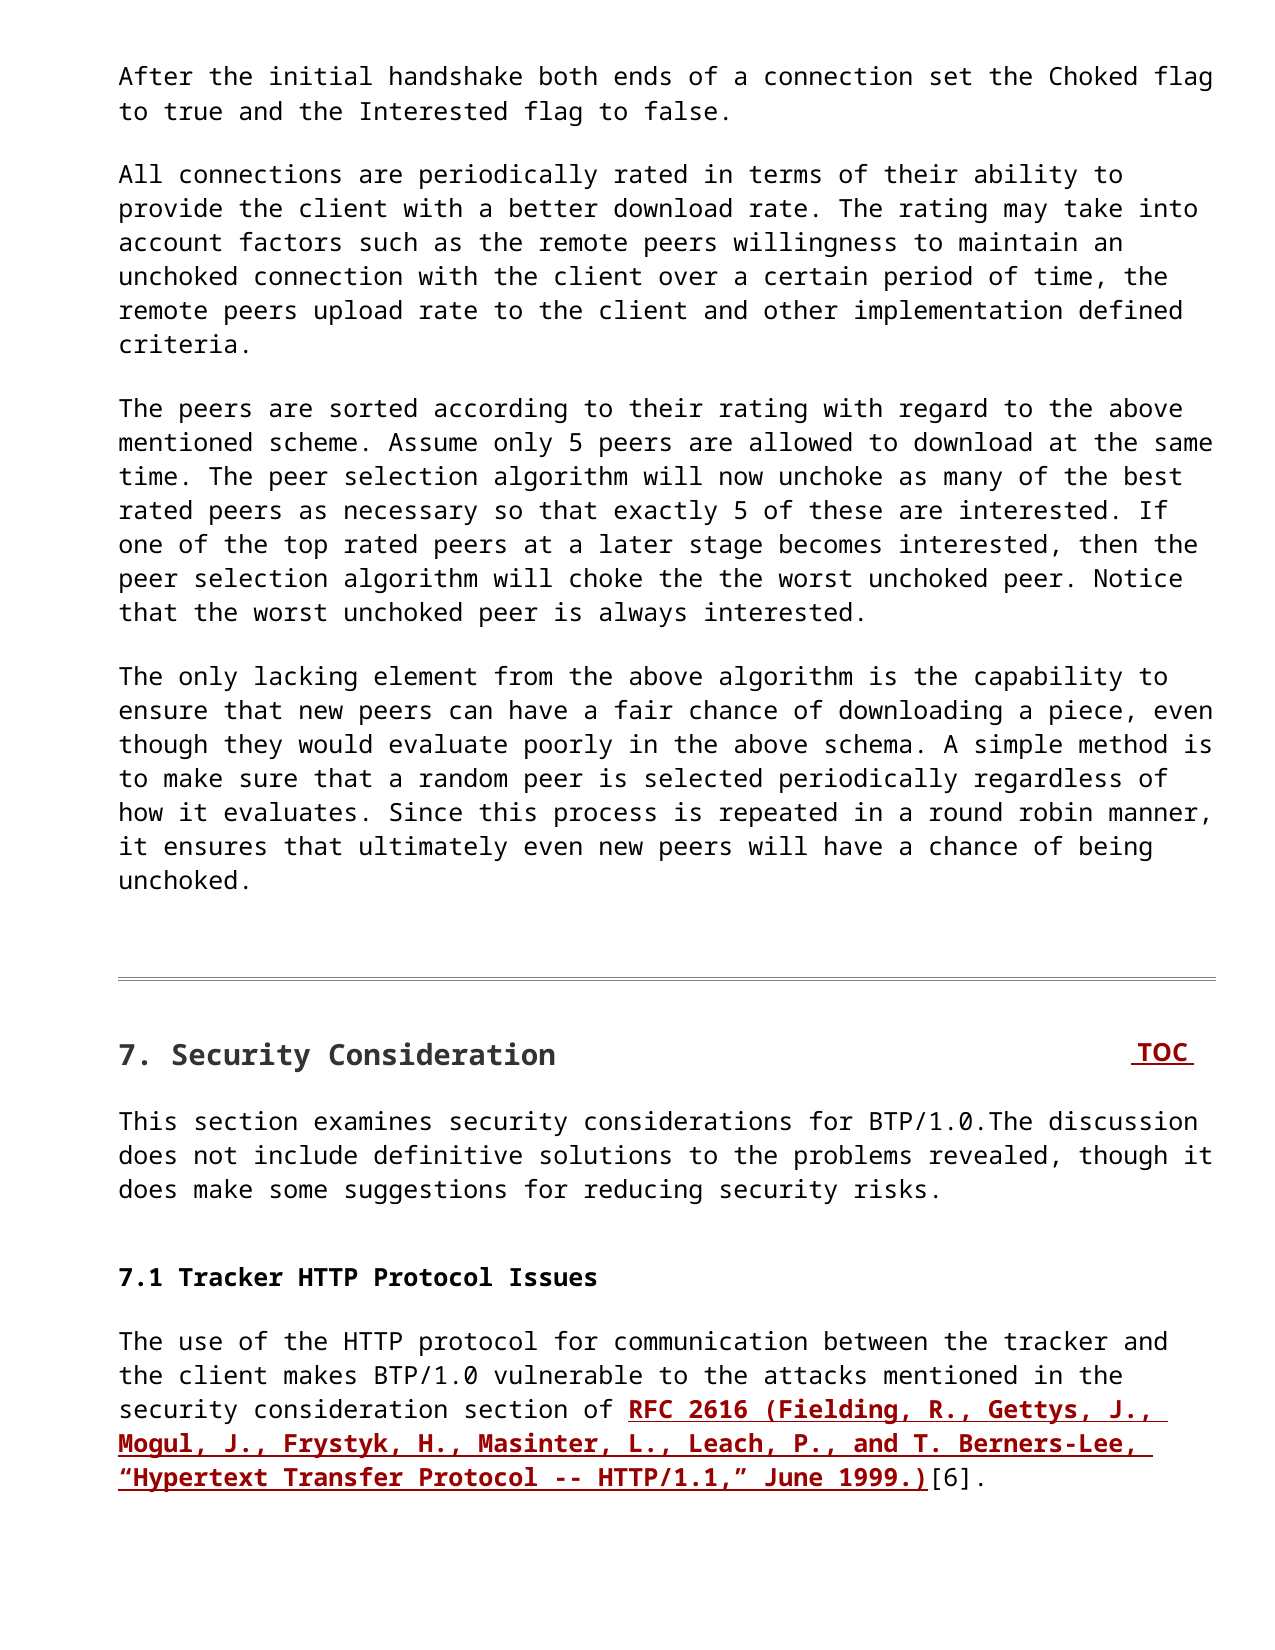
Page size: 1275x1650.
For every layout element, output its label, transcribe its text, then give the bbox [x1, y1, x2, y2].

subtitle 7. Security Consideration [118, 1034, 1131, 1074]
text This section examines security considerations for BTP/1.0.The discussion does not include definitive solutions to the problems revealed, though it does make some suggestions for reducing security risks. [118, 1103, 1216, 1206]
subtitle 7.1 Tracker HTTP Protocol Issues [118, 1260, 1216, 1294]
text All connections are periodically rated in terms of their ability to provide the client with a better download rate. The rating may take into account factors such as the remote peers willingness to maintain an unchoked connection with the client over a certain period of time, the remote peers upload rate to the client and other implementation defined criteria. [118, 157, 1216, 361]
text The peers are sorted according to their rating with regard to the above mentioned scheme. Assume only 5 peers are allowed to download at the same time. The peer selection algorithm will now unchoke as many of the best rated peers as necessary so that exactly 5 of these are interested. If one of the top rated peers at a later stage becomes interested, then the peer selection algorithm will choke the the worst unchoked peer. Notice that the worst unchoked peer is always interested. [118, 391, 1216, 629]
text After the initial handshake both ends of a connection set the Choked flag to true and the Interested flag to false. [118, 59, 1216, 127]
table_header TOC [1131, 1034, 1216, 1098]
text The only lacking element from the above algorithm is the capability to ensure that new peers can have a fair chance of downloading a piece, even though they would evaluate poorly in the above schema. A simple method is to make sure that a random peer is selected periodically regardless of how it evaluates. Since this process is repeated in a round robin manner, it ensures that ultimately even new peers will have a chance of being unchoked. [118, 658, 1216, 897]
text The use of the HTTP protocol for communication between the tracker and the client makes BTP/1.0 vulnerable to the attacks mentioned in the security consideration section of RFC 2616 (Fielding, R., Gettys, J., Mogul, J., Frystyk, H., Masinter, L., Leach, P., and T. Berners-Lee, “Hypertext Transfer Protocol -- HTTP/1.1,” June 1999.)[6]. [118, 1324, 1216, 1494]
